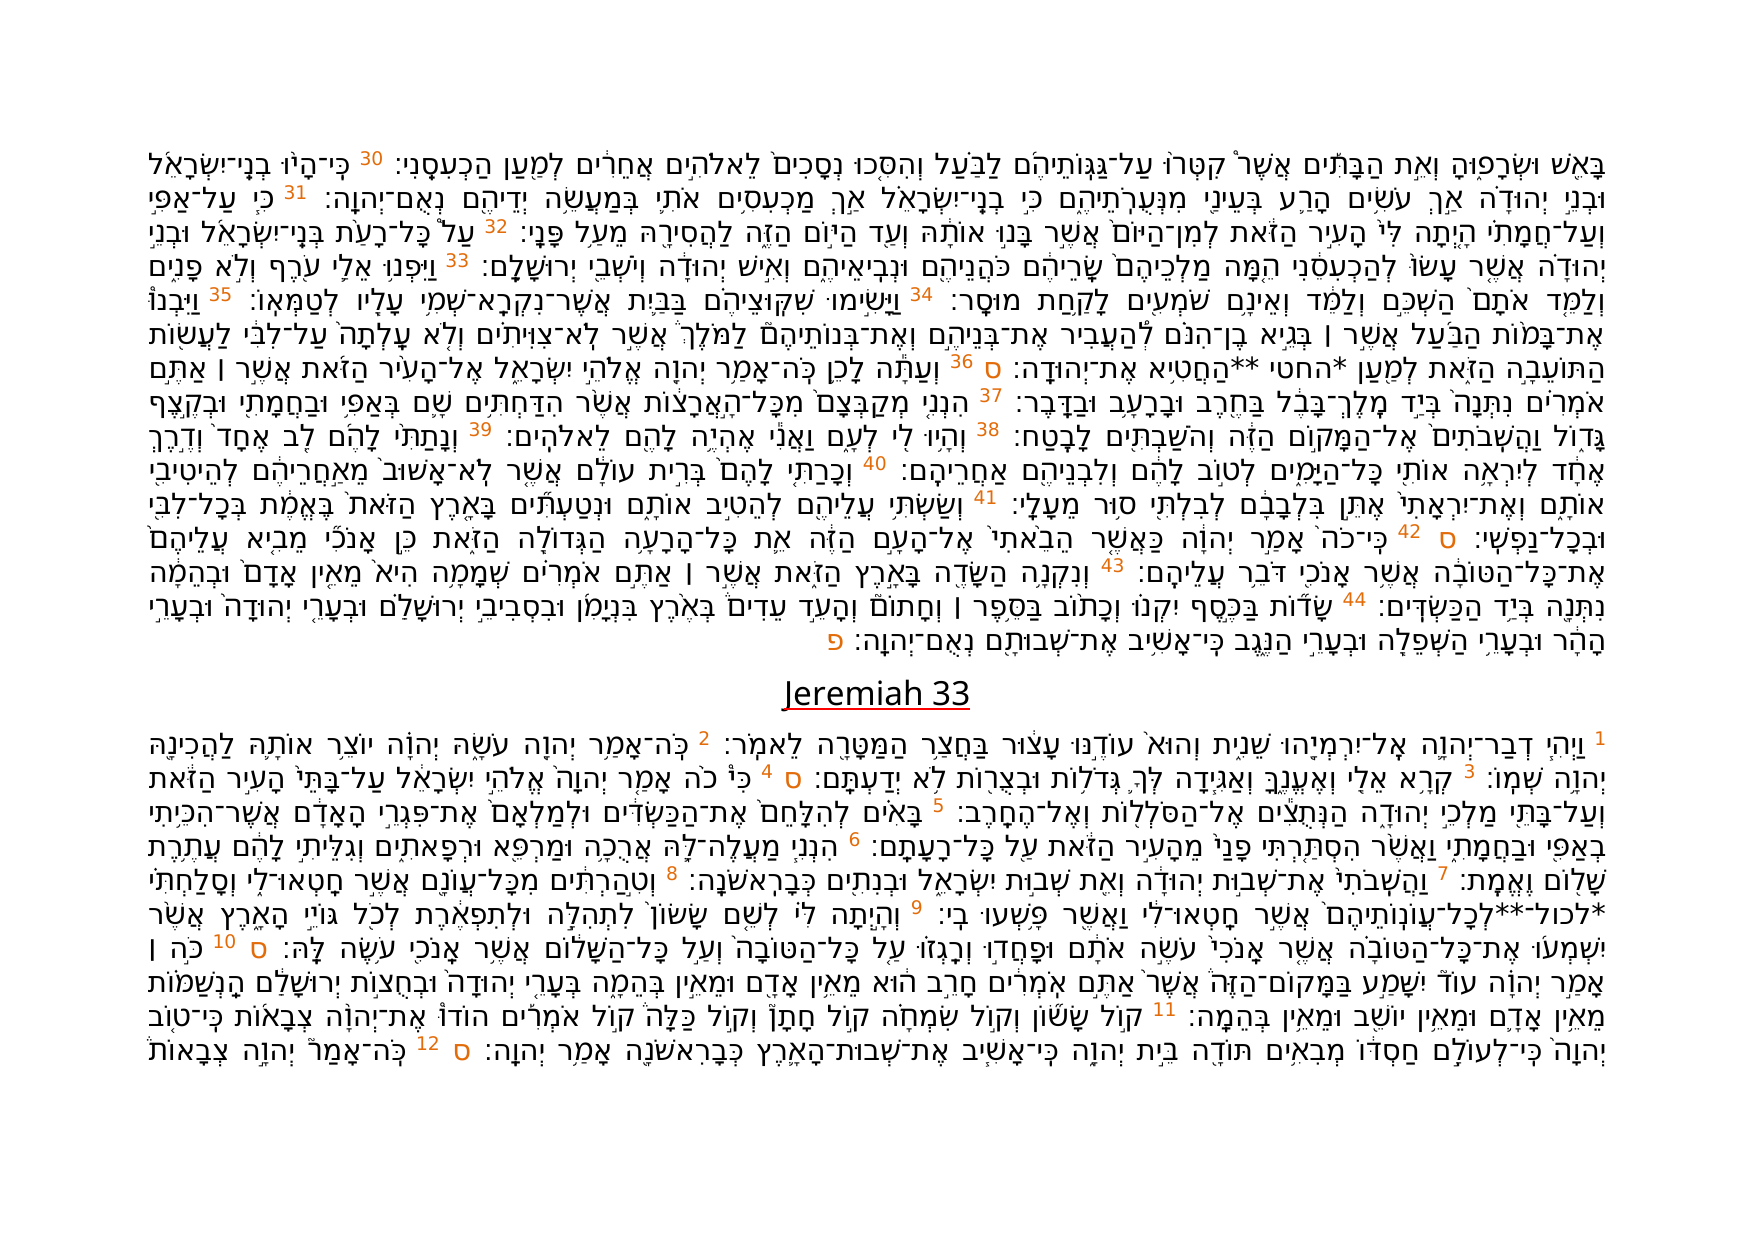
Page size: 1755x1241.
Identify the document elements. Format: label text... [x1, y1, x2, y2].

text 16 וָאֶתְפַּלֵּ֖ל אֶל־יְהוָ֑ה אַחֲרֵ֤י תִתִּי֙ אֶת־סֵ֣פֶר הַמִּקְנָ֔ה אֶל־בָּר֥וּךְ בֶּן־נֵרִיָּ֖ה לֵאמֹֽר׃ ‬‬‬‬17 אֲהָהּ֮ אֲדֹנָ֣י יְהוִה֒ הִנֵּ֣ה ׀ אַתָּ֣ה עָשִׂ֗יתָ אֶת־הַשָּׁמַ֙יִם֙ וְאֶת־הָאָ֔רֶץ בְּכֹֽחֲךָ֙ הַגָּד֔וֹל וּבִֽזְרֹעֲךָ֖ הַנְּטוּיָ֑ה לֹֽא־יִפָּלֵ֥א מִמְּךָ֖ כָּל־דָּבָֽר׃ ‬‬‬‬18 עֹ֤שֶׂה חֶ֙סֶד֙ לַֽאֲלָפִ֔ים וּמְשַׁלֵּם֙ עֲוֺ֣ן אָב֔וֹת אֶל־חֵ֥יק בְּנֵיהֶ֖ם אַחֲרֵיהֶ֑ם הָאֵ֤ל הַגָּדוֹל֙ הַגִּבּ֔וֹר יְהוָ֥ה צְבָא֖וֹת שְׁמֽוֹ׃ ‬‬‬‬19 גְּדֹל֙ הָֽעֵצָ֔ה וְרַ֖ב הָעֲלִֽילִיָּ֑ה אֲשֶׁר־עֵינֶ֣יךָ פְקֻח֗וֹת עַל־כָּל־דַּרְכֵי֙ בְּנֵ֣י אָדָ֔ם לָתֵ֤ת לְאִישׁ֙ כִּדְרָכָ֔יו וְכִפְרִ֖י מַעֲלָלָֽיו׃ ‬‬‬‬20 אֲשֶׁר־שַׂ֠מְתָּ אֹת֨וֹת וּמֹפְתִ֤ים בְּאֶֽרֶץ־מִצְרַ֙יִם֙ עַד־הַיּ֣וֹם הַזֶּ֔ה וּבְיִשְׂרָאֵ֖ל וּבָֽאָדָ֑ם וַתַּעֲשֶׂה־לְּךָ֥ שֵׁ֖ם כַּיּ֥וֹם הַזֶּֽה׃ ‬‬‬‬21 וַתֹּצֵ֛א אֶת־עַמְּךָ֥ אֶת־יִשְׂרָאֵ֖ל מֵאֶ֣רֶץ מִצְרָ֑יִם בְּאֹת֣וֹת וּבְמוֹפְתִ֗ים וּבְיָ֤ד חֲזָקָה֙ וּבְאֶזְר֣וֹעַ נְטוּיָ֔ה וּבְמוֹרָ֖א גָּדֽוֹל׃ ‬‬‬‬22 וַתִּתֵּ֤ן לָהֶם֙ אֶת־הָאָ֣רֶץ הַזֹּ֔את אֲשֶׁר־נִשְׁבַּ֥עְתָּ לַאֲבוֹתָ֖ם לָתֵ֣ת לָהֶ֑ם אֶ֛רֶץ זָבַ֥ת חָלָ֖ב וּדְבָֽשׁ׃ ‬‬‬‬23 וַיָּבֹ֜אוּ וַיִּֽרְשׁ֣וּ אֹתָ֗הּ וְלֹֽא־שָׁמְע֤וּ בְקוֹלֶ֙ךָ֙ *ובתרותך **וּבְתוֹרָתְךָ֣ לֹא־הָלָ֔כוּ אֵת֩ כָּל־אֲשֶׁ֨ר צִוִּ֧יתָה לָהֶ֛ם לַעֲשׂ֖וֹת לֹ֣א עָשׂ֑וּ וַתַּקְרֵ֣א אֹתָ֔ם אֵ֥ת כָּל־הָרָעָ֖ה הַזֹּֽאת׃ ‬‬‬‬24 הִנֵּ֣ה הַסֹּלְל֗וֹת בָּ֣אוּ הָעִיר֮ לְלָכְדָהּ֒ וְהָעִ֣יר נִתְּנָ֗ה בְּיַ֤ד הַכַּשְׂדִּים֙ הַנִּלְחָמִ֣ים עָלֶ֔יהָ מִפְּנֵ֛י הַחֶ֥רֶב וְהָרָעָ֖ב וְהַדָּ֑בֶר וַאֲשֶׁ֥ר דִּבַּ֛רְתָּ הָיָ֖ה וְהִנְּךָ֥ רֹאֶֽה׃ ‬‬‬‬25 וְאַתָּ֞ה אָמַ֤רְתָּ אֵלַי֙ אֲדֹנָ֣י יְהוִ֔ה קְנֵֽה־לְךָ֧ הַשָּׂדֶ֛ה בַּכֶּ֖סֶף וְהָעֵ֣ד עֵדִ֑ים וְהָעִ֥יר נִתְּנָ֖ה בְּיַ֥ד הַכַּשְׂדִּֽים׃ ‬‬‬‬26 וַיְהִי֙ דְּבַר־יְהוָ֔ה אֶֽל־יִרְמְיָ֖הוּ לֵאמֹֽר׃ ‬‬‬‬27 הִנֵּה֙ אֲנִ֣י יְהוָ֔ה אֱלֹהֵ֖י כָּל־בָּשָׂ֑ר הֲ‍ֽמִמֶּ֔נִּי יִפָּלֵ֖א כָּל־דָּבָֽר׃ ‬‬‬‬28 לָכֵ֕ן כֹּ֖ה אָמַ֣ר יְהוָ֑ה הִנְנִ֣י נֹתֵן֩ אֶת־הָעִ֨יר הַזֹּ֜את בְּיַ֣ד הַכַּשְׂדִּ֗ים וּבְיַ֛ד נְבֽוּכַדְרֶאצַּ֥ר מֶֽלֶךְ־בָּבֶ֖ל וּלְכָדָֽהּ׃ ‬‬‬‬29 וּבָ֣אוּ הַכַּשְׂדִּ֗ים הַנִּלְחָמִים֙ עַל־הָעִ֣יר הַזֹּ֔את וְהִצִּ֜יתוּ אֶת־הָעִ֥יר הַזֹּ֛את בָּאֵ֖שׁ וּשְׂרָפ֑וּהָ וְאֵ֣ת הַבָּתִּ֡ים אֲשֶׁר֩ קִטְּר֨וּ עַל־גַּגּֽוֹתֵיהֶ֜ם לַבַּ֗עַל וְהִסִּ֤כוּ נְסָכִים֙ לֵאלֹהִ֣ים אֲחֵרִ֔ים לְמַ֖עַן הַכְעִסֵֽנִי׃ ‬‬‬‬30 כִּֽי־הָי֨וּ בְנֵֽי־יִשְׂרָאֵ֜ל וּבְנֵ֣י יְהוּדָ֗ה אַ֣ךְ עֹשִׂ֥ים הָרַ֛ע בְּעֵינַ֖י מִנְּעֻרֹֽתֵיהֶ֑ם כִּ֣י בְנֵֽי־יִשְׂרָאֵ֗ל אַ֣ךְ מַכְעִסִ֥ים אֹתִ֛י בְּמַעֲשֵׂ֥ה יְדֵיהֶ֖ם נְאֻם־יְהוָֽה׃ ‬‬‬‬31 כִּ֧י עַל־אַפִּ֣י וְעַל־חֲמָתִ֗י הָ֤יְתָה לִּי֙ הָעִ֣יר הַזֹּ֔את לְמִן־הַיּוֹם֙ אֲשֶׁ֣ר בָּנ֣וּ אוֹתָ֔הּ וְעַ֖ד הַיּ֣וֹם הַזֶּ֑ה לַהֲסִירָ֖הּ מֵעַ֥ל פָּנָֽי׃ ‬‬‬‬32 עַל֩ כָּל־רָעַ֨ת בְּנֵֽי־יִשְׂרָאֵ֜ל וּבְנֵ֣י יְהוּדָ֗ה אֲשֶׁ֤ר עָשׂוּ֙ לְהַכְעִסֵ֔נִי הֵ֤מָּה מַלְכֵיהֶם֙ שָֽׂרֵיהֶ֔ם כֹּהֲנֵיהֶ֖ם וּנְבִֽיאֵיהֶ֑ם וְאִ֣ישׁ יְהוּדָ֔ה וְיֹשְׁבֵ֖י יְרוּשָׁלָֽ͏ִם׃ ‬‬‬‬33 וַיִּפְנ֥וּ אֵלַ֛י עֹ֖רֶף וְלֹ֣א פָנִ֑ים וְלַמֵּ֤ד אֹתָם֙ הַשְׁכֵּ֣ם וְלַמֵּ֔ד וְאֵינָ֥ם שֹׁמְעִ֖ים לָקַ֥חַת מוּסָֽר׃ ‬‬‬‬34 וַיָּשִׂ֣ימוּ שִׁקּֽוּצֵיהֶ֗ם בַּבַּ֛יִת אֲשֶׁר־נִקְרָֽא־שְׁמִ֥י עָלָ֖יו לְטַמְּאֽוֹ׃ ‬‬‬‬35 וַיִּבְנוּ֩ אֶת־בָּמ֨וֹת הַבַּ֜עַל אֲשֶׁ֣ר ׀ בְּגֵ֣יא בֶן־הִנֹּ֗ם לְ֠הַעֲבִיר אֶת־בְּנֵיהֶ֣ם וְאֶת־בְּנוֹתֵיהֶם֮ לַמֹּלֶךְ֒ אֲשֶׁ֣ר לֹֽא־צִוִּיתִ֗ים וְלֹ֤א עָֽלְתָה֙ עַל־לִבִּ֔י לַעֲשׂ֖וֹת הַתּוֹעֵבָ֣ה הַזֹּ֑את לְמַ֖עַן *החטי **הַחֲטִ֥יא אֶת־יְהוּדָֽה׃ ס ‬‬‬‬36 וְעַתָּ֕ה לָכֵ֛ן כֹּֽה־אָמַ֥ר יְהוָ֖ה אֱלֹהֵ֣י יִשְׂרָאֵ֑ל אֶל־הָעִ֨יר הַזֹּ֜את אֲשֶׁ֣ר ׀ אַתֶּ֣ם אֹמְרִ֗ים נִתְּנָה֙ בְּיַ֣ד מֶֽלֶךְ־בָּבֶ֔ל בַּחֶ֖רֶב וּבָרָעָ֥ב וּבַדָּֽבֶר׃ ‬‬‬‬37 הִנְנִ֤י מְקַבְּצָם֙ מִכָּל־הָ֣אֲרָצ֔וֹת אֲשֶׁ֨ר הִדַּחְתִּ֥ים שָׁ֛ם בְּאַפִּ֥י וּבַחֲמָתִ֖י וּבְקֶ֣צֶף גָּד֑וֹל וַהֲשִֽׁבֹתִים֙ אֶל־הַמָּק֣וֹם הַזֶּ֔ה וְהֹשַׁבְתִּ֖ים לָבֶֽטַח׃ ‬‬‬‬38 וְהָ֥יוּ לִ֖י לְעָ֑ם וַאֲנִ֕י אֶהְיֶ֥ה לָהֶ֖ם לֵאלֹהִֽים׃ ‬‬‬‬39 וְנָתַתִּ֨י לָהֶ֜ם לֵ֤ב אֶחָד֙ וְדֶ֣רֶךְ אֶחָ֔ד לְיִרְאָ֥ה אוֹתִ֖י כָּל־הַיָּמִ֑ים לְט֣וֹב לָהֶ֔ם וְלִבְנֵיהֶ֖ם אַחֲרֵיהֶֽם׃ ‬‬‬‬40 וְכָרַתִּ֤י לָהֶם֙ בְּרִ֣ית עוֹלָ֔ם אֲשֶׁ֤ר לֹֽא־אָשׁוּב֙ מֵאַ֣חֲרֵיהֶ֔ם לְהֵיטִיבִ֖י אוֹתָ֑ם וְאֶת־יִרְאָתִי֙ אֶתֵּ֣ן בִּלְבָבָ֔ם לְבִלְתִּ֖י ס֥וּר מֵעָלָֽי׃ ‬‬‬‬41 וְשַׂשְׂתִּ֥י עֲלֵיהֶ֖ם לְהֵטִ֣יב אוֹתָ֑ם וּנְטַעְתִּ֞ים בָּאָ֤רֶץ הַזֹּאת֙ בֶּאֱמֶ֔ת בְּכָל־לִבִּ֖י וּבְכָל־נַפְשִֽׁי׃ ס ‬‬‬‬42 כִּֽי־כֹה֙ אָמַ֣ר יְהוָ֔ה כַּאֲשֶׁ֤ר הֵבֵ֙אתִי֙ אֶל־הָעָ֣ם הַזֶּ֔ה אֵ֛ת כָּל־הָרָעָ֥ה הַגְּדוֹלָ֖ה הַזֹּ֑את כֵּ֣ן אָנֹכִ֞י מֵבִ֤יא עֲלֵיהֶם֙ אֶת־כָּל־הַטּוֹבָ֔ה אֲשֶׁ֥ר אָנֹכִ֖י דֹּבֵ֥ר עֲלֵיהֶֽם׃ ‬‬‬‬43 וְנִקְנָ֥ה הַשָּׂדֶ֖ה בָּאָ֣רֶץ הַזֹּ֑את אֲשֶׁ֣ר ׀ אַתֶּ֣ם אֹמְרִ֗ים שְׁמָמָ֥ה הִיא֙ מֵאֵ֤ין אָדָם֙ וּבְהֵמָ֔ה נִתְּנָ֖ה בְּיַ֥ד הַכַּשְׂדִּֽים׃ ‬‬‬‬44 שָׂד֞וֹת בַּכֶּ֣סֶף יִקְנ֗וּ וְכָת֨וֹב בַּסֵּ֥פֶר ׀ וְחָתוֹם֮ וְהָעֵ֣ד עֵדִים֒ בְּאֶ֨רֶץ בִּנְיָמִ֜ן וּבִסְבִיבֵ֣י יְרוּשָׁלִַ֗ם וּבְעָרֵ֤י יְהוּדָה֙ וּבְעָרֵ֣י הָהָ֔ר וּבְעָרֵ֥י הַשְּׁפֵלָ֖ה וּבְעָרֵ֣י הַנֶּ֑גֶב כִּֽי־אָשִׁ֥יב אֶת־שְׁבוּתָ֖ם נְאֻם־יְהוָֽה׃ פ ‬‬‬‬‬‬‬‬‬‬‬‬‬‬‬‬‬‬‬‬‬‬‬‬‬‬‬‬‬‬‬‬‬ [148, 148, 1606, 657]
text 1 וַיְהִ֧י דְבַר־יְהוָ֛ה אֶֽל־יִרְמְיָ֖הוּ שֵׁנִ֑ית וְהוּא֙ עוֹדֶ֣נּוּ עָצ֔וּר בַּחֲצַ֥ר הַמַּטָּרָ֖ה לֵאמֹֽר׃ 2 כֹּֽה־אָמַ֥ר יְהוָ֖ה עֹשָׂ֑הּ יְהוָ֗ה יוֹצֵ֥ר אוֹתָ֛הּ לַהֲכִינָ֖הּ יְהוָ֥ה שְׁמֽוֹ׃ ‬‬‬‬3 קְרָ֥א אֵלַ֖י וְאֶעֱנֶ֑ךָּ וְאַגִּ֧ידָה לְּךָ֛ גְּדֹל֥וֹת וּבְצֻר֖וֹת לֹ֥א יְדַעְתָּֽם׃ ס ‬‬‬‬4 כִּי֩ כֹ֨ה אָמַ֤ר יְהוָה֙ אֱלֹהֵ֣י יִשְׂרָאֵ֔ל עַל־בָּתֵּי֙ הָעִ֣יר הַזֹּ֔את וְעַל־בָּתֵּ֖י מַלְכֵ֣י יְהוּדָ֑ה הַנְּתֻצִ֕ים אֶל־הַסֹּלְל֖וֹת וְאֶל־הֶחָֽרֶב׃ ‬‬‬‬5 בָּאִ֗ים לְהִלָּחֵם֙ אֶת־הַכַּשְׂדִּ֔ים וּלְמַלְאָם֙ אֶת־פִּגְרֵ֣י הָאָדָ֔ם אֲשֶׁר־הִכֵּ֥יתִי בְאַפִּ֖י וּבַחֲמָתִ֑י וַאֲשֶׁ֨ר הִסְתַּ֤רְתִּי פָנַי֙ מֵהָעִ֣יר הַזֹּ֔את עַ֖ל כָּל־רָעָתָֽם׃ ‬‬‬‬6 הִנְנִ֧י מַעֲלֶה־לָּ֛הּ אֲרֻכָ֥ה וּמַרְפֵּ֖א וּרְפָאתִ֑ים וְגִלֵּיתִ֣י לָהֶ֔ם עֲתֶ֥רֶת שָׁל֖וֹם וֶאֱמֶֽת׃ ‬‬‬‬7 וַהֲשִֽׁבֹתִי֙ אֶת־שְׁב֣וּת יְהוּדָ֔ה וְאֵ֖ת שְׁב֣וּת יִשְׂרָאֵ֑ל וּבְנִתִ֖ים כְּבָרִֽאשֹׁנָֽה׃ ‬‬‬‬8 וְטִ֣הַרְתִּ֔ים מִכָּל־עֲוֺנָ֖ם אֲשֶׁ֣ר חָֽטְאוּ־לִ֑י וְסָלַחְתִּ֗י *לכול־**לְכָל־עֲוֺנֽוֹתֵיהֶם֙ אֲשֶׁ֣ר חָֽטְאוּ־לִ֔י וַאֲשֶׁ֖ר פָּ֥שְׁעוּ בִֽי׃ ‬‬‬9 וְהָ֣יְתָה לִּ֗י לְשֵׁ֤ם שָׂשׂוֹן֙ לִתְהִלָּ֣ה וּלְתִפְאֶ֔רֶת לְכֹ֖ל גּוֹיֵ֣י הָאָ֑רֶץ אֲשֶׁ֨ר יִשְׁמְע֜וּ אֶת־כָּל־הַטּוֹבָ֗ה אֲשֶׁ֤ר אָֽנֹכִי֙ עֹשֶׂ֣ה אֹתָ֔ם וּפָחֲד֣וּ וְרָֽגְז֗וּ עַ֤ל כָּל־הַטּוֹבָה֙ וְעַ֣ל כָּל־הַשָּׁל֔וֹם אֲשֶׁ֥ר אָֽנֹכִ֖י עֹ֥שֶׂה לָּֽהּ׃ ס ‬‬‬‬10 כֹּ֣ה ׀ אָמַ֣ר יְהוָ֗ה עוֹד֮ יִשָּׁמַ֣ע בַּמָּקוֹם־הַזֶּה֒ אֲשֶׁר֙ אַתֶּ֣ם אֹֽמְרִ֔ים חָרֵ֣ב ה֔וּא מֵאֵ֥ין אָדָ֖ם וּמֵאֵ֣ין בְּהֵמָ֑ה בְּעָרֵ֤י יְהוּדָה֙ וּבְחֻצ֣וֹת יְרוּשָׁלִַ֔ם הַֽנְשַׁמּ֗וֹת מֵאֵ֥ין אָדָ֛ם וּמֵאֵ֥ין יוֹשֵׁ֖ב וּמֵאֵ֥ין בְּהֵמָֽה׃ ‬‬‬‬11 ק֣וֹל שָׂשׂ֞וֹן וְק֣וֹל שִׂמְחָ֗ה ק֣וֹל חָתָן֮ וְק֣וֹל כַּלָּה֒ ק֣וֹל אֹמְרִ֡ים הוֹדוּ֩ אֶת־יְהוָ֨ה צְבָא֜וֹת כִּֽי־ט֤וֹב יְהוָה֙ כִּֽי־לְעוֹלָ֣ם חַסְדּ֔וֹ מְבִאִ֥ים תּוֹדָ֖ה בֵּ֣ית יְהוָ֑ה כִּֽי־אָשִׁ֧יב אֶת־שְׁבוּת־הָאָ֛רֶץ כְּבָרִאשֹׁנָ֖ה אָמַ֥ר יְהוָֽה׃ ס ‬‬‬‬12 כֹּֽה־אָמַר֮ יְהוָ֣ה צְבָאוֹת֒ ע֞וֹד יִֽהְיֶ֣ה ׀ בַּמָּק֣וֹם הַזֶּ֗ה הֶחָרֵ֛ב מֵֽאֵין־אָדָ֥ם וְעַד־בְּהֵמָ֖ה וּבְכָל־עָרָ֑יו נְוֵ֣ה רֹעִ֔ים מַרְבִּצִ֖ים צֹֽאן׃ ‬‬‬‬13 בְּעָרֵ֨י הָהָ֜ר בְּעָרֵ֤י הַשְּׁפֵלָה֙ וּבְעָרֵ֣י הַנֶּ֔גֶב וּבְאֶ֧רֶץ בִּנְיָמִ֛ן וּבִסְבִיבֵ֥י יְרוּשָׁלַ֖͏ִם וּבְעָרֵ֣י יְהוּדָ֑ה עֹ֣ד תַּעֲבֹ֧רְנָה הַצֹּ֛אן עַל־יְדֵ֥י מוֹנֶ֖ה אָמַ֥ר יְהוָֽה׃ ס ‬‬‬‬14 הִנֵּ֛ה יָמִ֥ים בָּאִ֖ים נְאֻם־יְהוָ֑ה וַהֲקֽ͏ִמֹתִי֙ אֶת־הַדָּבָ֣ר הַטּ֔וֹב אֲשֶׁ֥ר דִּבַּ֛רְתִּי אֶל־בֵּ֥ית יִשְׂרָאֵ֖ל וְעַל־בֵּ֥ית יְהוּדָֽה׃ ‬‬‬‬15 בַּיָּמִ֤ים הָהֵם֙ וּבָעֵ֣ת הַהִ֔יא אַצְמִ֥יחַ לְדָוִ֖ד צֶ֣מַח צְדָקָ֑ה וְעָשָׂ֛ה מִשְׁפָּ֥ט וּצְדָקָ֖ה בָּאָֽרֶץ׃ ‬‬‬‬16 בַּיָּמִ֤ים הָהֵם֙ תִּוָּשַׁ֣ע יְהוּדָ֔ה וִירוּשָׁלַ֖͏ִם תִּשְׁכּ֣וֹן לָבֶ֑טַח וְזֶ֥ה אֲשֶׁר־יִקְרָא־לָ֖הּ יְהוָ֥ה ׀ צִדְקֵֽנוּ׃ ס ‬‬‬‬17 כִּי־כֹ֖ה אָמַ֣ר יְהוָ֑ה לֹֽא־יִכָּרֵ֣ת לְדָוִ֔ד אִ֕ישׁ יֹשֵׁ֖ב עַל־כִּסֵּ֥א בֵֽית־יִשְׂרָאֵֽל׃ ‬‬‬‬18 וְלַכֹּהֲנִים֙ הַלְוִיִּ֔ם לֹֽא־יִכָּרֵ֥ת אִ֖ישׁ מִלְּפָנָ֑י מַעֲלֶ֨ה עוֹלָ֜ה וּמַקְטִ֥יר מִנְחָ֛ה וְעֹ֥שֶׂה זֶּ֖בַח כָּל־הַיָּמִֽים׃ ס ‬‬‬‬‬‬19 וַֽיְהִי֙ דְּבַר־יְהוָ֔ה אֶֽל־יִרְמְיָ֖הוּ לֵאמֽוֹר׃ ‬‬‬‬20 כֹּ֚ה אָמַ֣ר יְהוָ֔ה אִם־תָּפֵ֙רוּ֙ אֶת־בְּרִיתִ֣י הַיּ֔וֹם וְאֶת־בְּרִיתִ֖י הַלָּ֑יְלָה וּלְבִלְתִּ֛י הֱי֥וֹת יֽוֹמָם־וָלַ֖יְלָה בְּעִתָּֽם׃ ‬‬‬‬21 גַּם־בְּרִיתִ֤י תֻפַר֙ אֶת־דָּוִ֣ד עַבְדִּ֔י מִהְיֽוֹת־ל֥וֹ בֵ֖ן מֹלֵ֣ךְ עַל־כִּסְא֑וֹ וְאֶת־הַלְוִיִּ֥ם הַכֹּהֲנִ֖ים מְשָׁרְתָֽי׃ ‬‬‬‬22 אֲשֶׁ֤ר לֹֽא־יִסָּפֵר֙ צְבָ֣א הַשָּׁמַ֔יִם וְלֹ֥א יִמַּ֖ד ח֣וֹל הַיָּ֑ם כֵּ֣ן אַרְבֶּ֗ה אֶת־זֶ֙רַע֙ דָּוִ֣ד עַבְדִּ֔י וְאֶת־הַלְוִיִּ֖ם מְשָׁרְתֵ֥י אֹתִֽי׃ ס ‬‬‬‬23 וַֽיְהִי֙ דְּבַר־יְהוָ֔ה אֶֽל־יִרְמְיָ֖הוּ לֵאמֹֽר׃ ‬‬‬‬24 הֲל֣וֹא רָאִ֗יתָ מָֽה־הָעָ֤ם הַזֶּה֙ דִּבְּר֣וּ לֵאמֹ֔ר שְׁתֵּ֣י הַמִּשְׁפָּח֗וֹת אֲשֶׁ֨ר בָּחַ֧ר יְהוָ֛ה בָּהֶ֖ם וַיִּמְאָסֵ֑ם וְאֶת־עַמִּי֙ יִנְאָצ֔וּן מִֽהְי֥וֹת ע֖וֹד גּ֥וֹי לִפְנֵיהֶֽם׃ ס ‬‬‬‬25 כֹּ֚ה אָמַ֣ר יְהוָ֔ה אִם־לֹ֥א בְרִיתִ֖י יוֹמָ֣ם וָלָ֑יְלָה חֻקּ֛וֹת שָׁמַ֥יִם וָאָ֖רֶץ לֹא־שָֽׂמְתִּי׃ ‬‬‬‬26 גַּם־זֶ֣רַע יַעֲקוֹב֩ וְדָוִ֨ד עַבְדִּ֜י אֶמְאַ֗ס מִקַּ֤חַת מִזַּרְעוֹ֙ מֹֽשְׁלִ֔ים אֶל־זֶ֥רַע אַבְרָהָ֖ם יִשְׂחָ֣ק וְיַעֲקֹ֑ב כִּֽי־*אשוב **אָשִׁ֥יב אֶת־שְׁבוּתָ֖ם וְרִחַמְתִּֽים׃ ס ‬‬‬‬‬‬‬‬‬‬‬‬‬‬‬‬‬‬‬‬‬‬‬‬‬‬‬‬‬ [148, 727, 1606, 1067]
text Jeremiah 33 [148, 669, 1606, 715]
